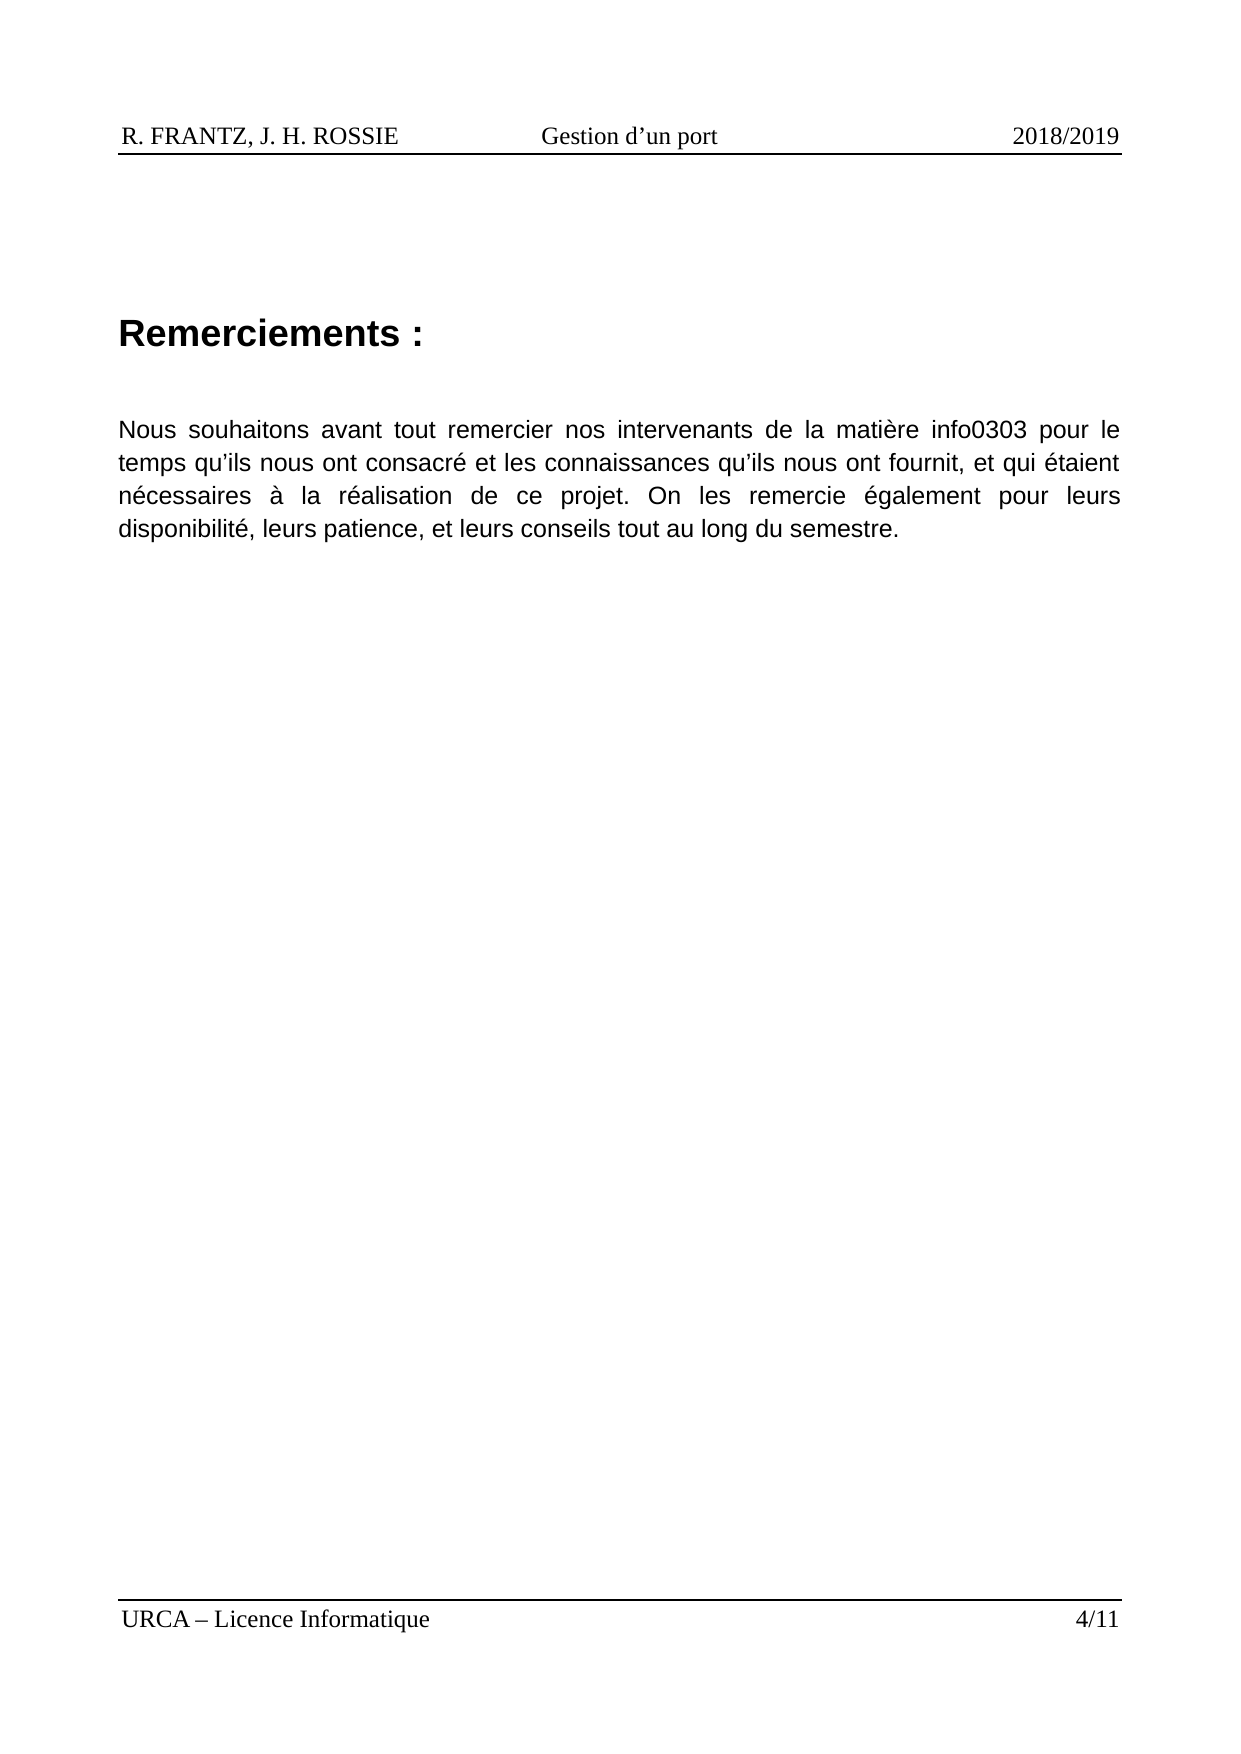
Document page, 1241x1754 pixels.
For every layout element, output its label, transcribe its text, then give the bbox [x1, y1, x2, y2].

text Nous souhaitons avant tout remercier nos intervenants de la matière info0303 pour le temps qu’ils nous ont consacré et les connaissances qu’ils nous ont fournit, et qui étaient nécessaires à la réalisation de ce projet. On les remercie également pour leurs disponibilité, leurs patience, et leurs conseils tout au long du semestre. [118, 415, 1122, 543]
subtitle Remerciements : [118, 311, 1122, 355]
